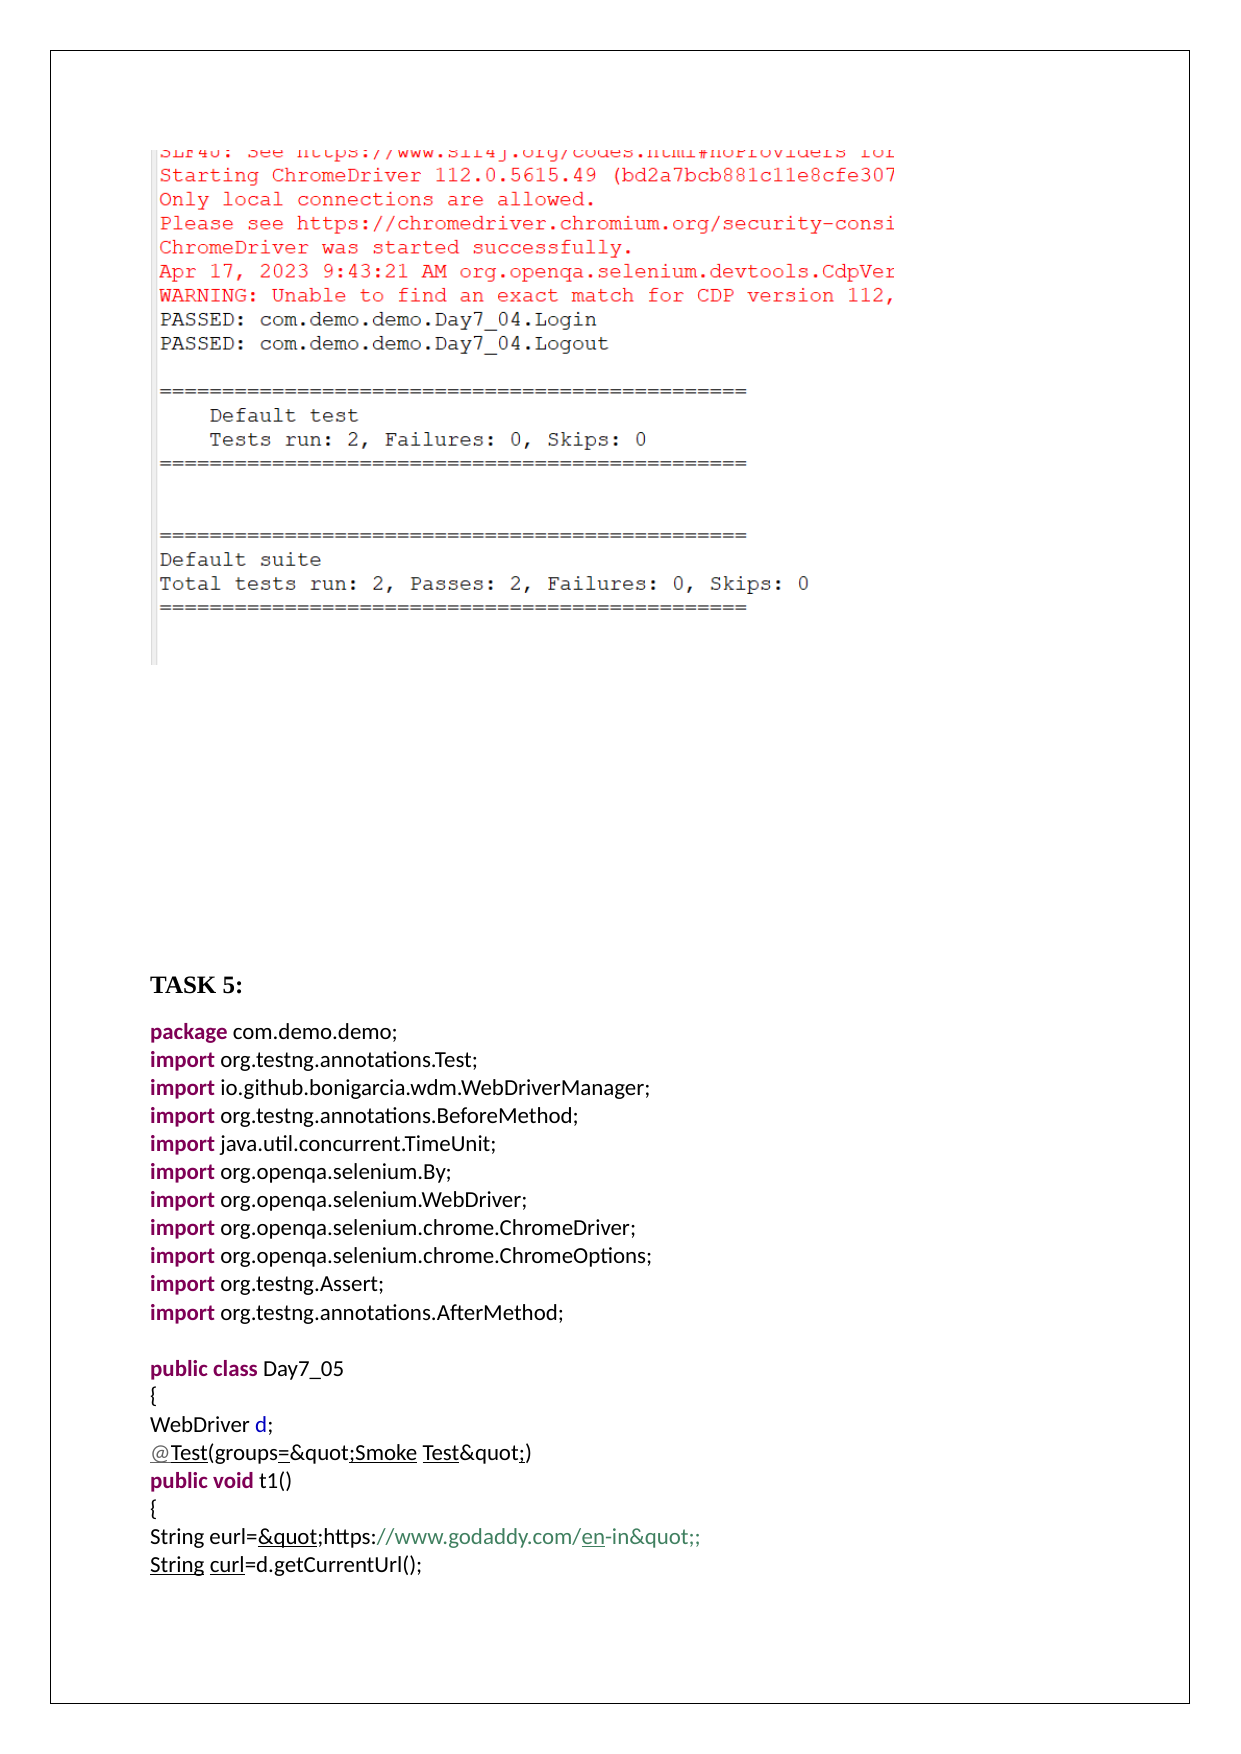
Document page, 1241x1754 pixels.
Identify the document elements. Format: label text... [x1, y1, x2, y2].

text String curl=d.getCurrentUrl(); [150, 1550, 1090, 1578]
text import io.github.bonigarcia.wdm.WebDriverManager; [150, 1073, 1090, 1101]
text import org.openqa.selenium.WebDriver; [150, 1186, 1090, 1213]
text import org.testng.annotations.AfterMethod; [150, 1298, 1090, 1326]
text { [150, 1382, 1090, 1410]
text TASK 5: [150, 970, 1090, 998]
text import java.util.concurrent.TimeUnit; [150, 1129, 1090, 1157]
text import org.testng.annotations.BeforeMethod; [150, 1101, 1090, 1129]
picture [150, 150, 894, 665]
text public void t1() [150, 1466, 1090, 1494]
text { [150, 1494, 1090, 1522]
text import org.testng.Assert; [150, 1269, 1090, 1298]
text package com.demo.demo; [150, 1017, 1090, 1045]
text import org.openqa.selenium.chrome.ChromeDriver; [150, 1213, 1090, 1242]
text WebDriver d; [150, 1410, 1090, 1438]
text import org.openqa.selenium.chrome.ChromeOptions; [150, 1242, 1090, 1269]
text String eurl=&quot;https://www.godaddy.com/en-in&quot;; [150, 1522, 1090, 1550]
text public class Day7_05 [150, 1354, 1090, 1382]
text import org.openqa.selenium.By; [150, 1157, 1090, 1186]
text @Test(groups=&quot;Smoke Test&quot;) [150, 1438, 1090, 1466]
text import org.testng.annotations.Test; [150, 1045, 1090, 1073]
